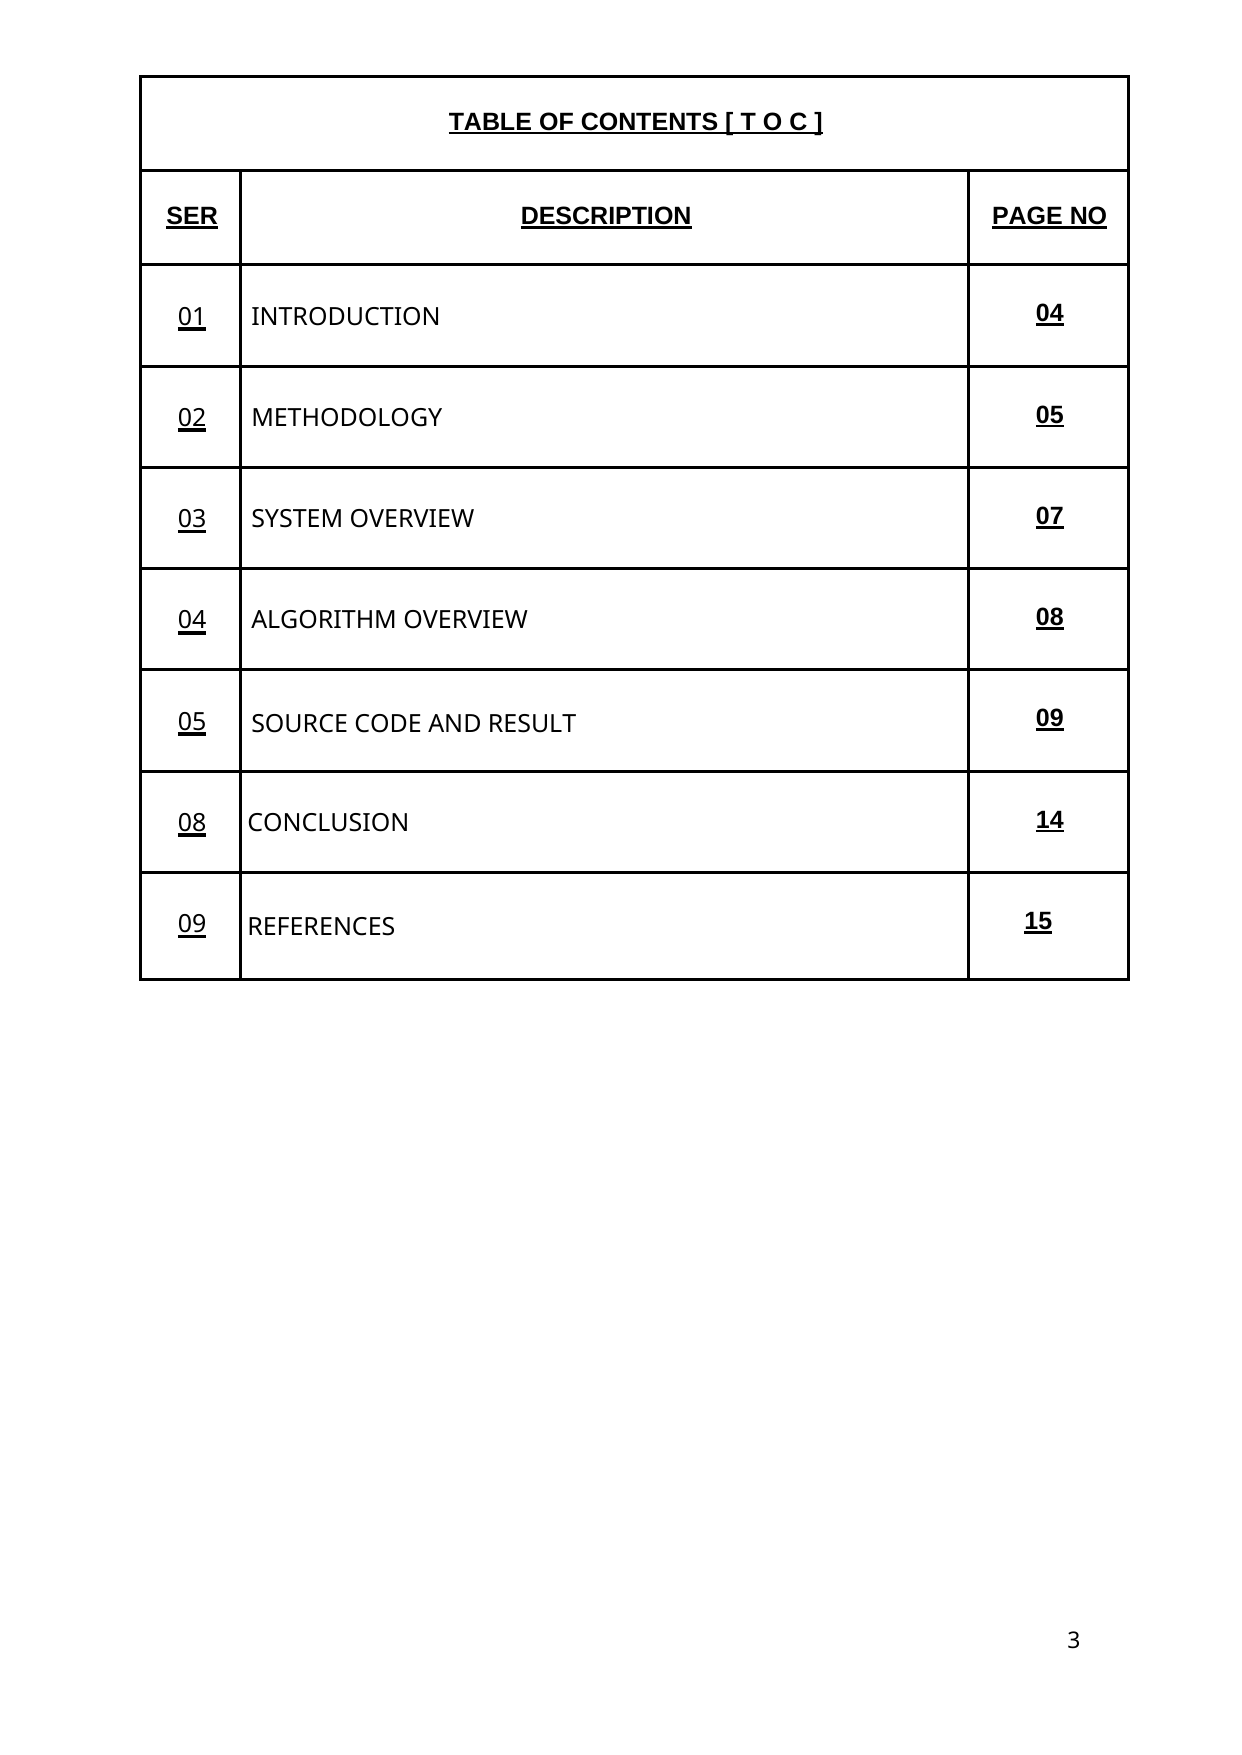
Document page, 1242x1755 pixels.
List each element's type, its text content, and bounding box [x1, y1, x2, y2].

table_cell 14 [970, 773, 1127, 871]
table_cell 05 [142, 671, 239, 769]
table_cell METHODOLOGY [242, 368, 967, 466]
table_cell DESCRIPTION [242, 172, 967, 263]
table_cell 01 [142, 266, 239, 364]
table_cell SYSTEM OVERVIEW [242, 469, 967, 567]
table_cell ALGORITHM OVERVIEW [242, 570, 967, 668]
table_cell 07 [970, 469, 1127, 567]
table_cell SER [142, 172, 239, 263]
table_cell 09 [142, 874, 239, 978]
table_cell SOURCE CODE AND RESULT [242, 671, 967, 769]
table_header TABLE OF CONTENTS [ T O C ] [142, 78, 1127, 169]
table_cell 02 [142, 368, 239, 466]
table_cell INTRODUCTION [242, 266, 967, 364]
table_cell 03 [142, 469, 239, 567]
table_cell 04 [970, 266, 1127, 364]
table_cell CONCLUSION [242, 773, 967, 871]
table_cell 05 [970, 368, 1127, 466]
table_cell 04 [142, 570, 239, 668]
table_cell 15 [970, 874, 1127, 978]
table_cell PAGE NO [970, 172, 1127, 263]
table_cell REFERENCES [242, 874, 967, 978]
table_cell 08 [970, 570, 1127, 668]
table_cell 08 [142, 773, 239, 871]
table_cell 09 [970, 671, 1127, 769]
